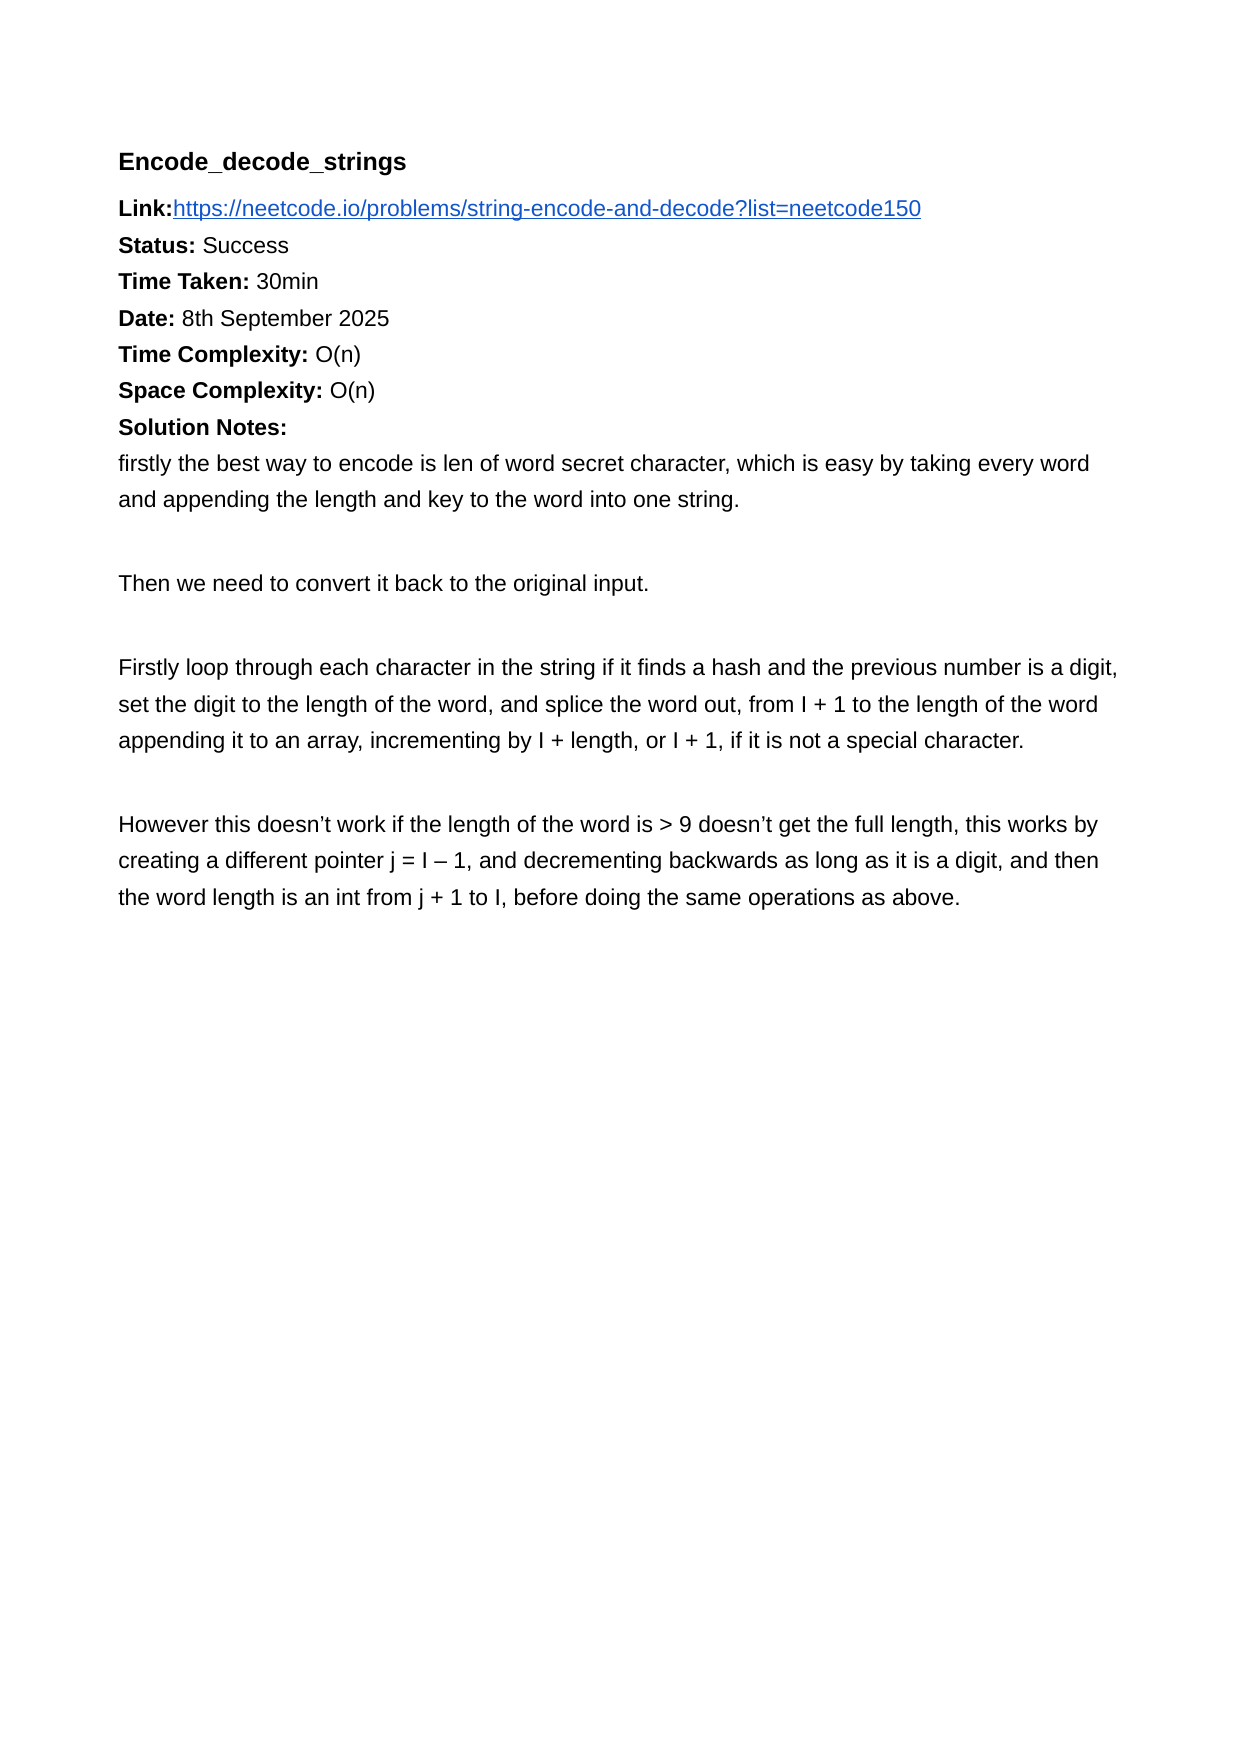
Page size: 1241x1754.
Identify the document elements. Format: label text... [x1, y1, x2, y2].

text Link:https://neetcode.io/problems/string-encode-and-decode?list=neetcode150 [118, 195, 1122, 222]
text Then we need to convert it back to the original input. [118, 570, 1122, 597]
text Firstly loop through each character in the string if it finds a hash and the previous number is a digit, set the digit to the length of the word, and splice the word out, from I + 1 to the length of the word appending it to an array, incrementing by I + length, or I + 1, if it is not a special character. [118, 654, 1122, 753]
text Solution Notes: [118, 413, 1122, 440]
subtitle Encode_decode_strings [118, 147, 1122, 176]
text firstly the best way to encode is len of word secret character, which is easy by taking every word and appending the length and key to the word into one string. [118, 450, 1122, 513]
text Time Complexity: O(n) [118, 341, 1122, 367]
text Status: Success [118, 232, 1122, 258]
text However this doesn’t work if the length of the word is > 9 doesn’t get the full length, this works by creating a different pointer j = I – 1, and decrementing backwards as long as it is a digit, and then the word length is an int from j + 1 to I, before doing the same operations as above. [118, 811, 1122, 910]
text Time Taken: 30min [118, 268, 1122, 294]
text Space Complexity: O(n) [118, 377, 1122, 403]
text Date: 8th September 2025 [118, 304, 1122, 331]
